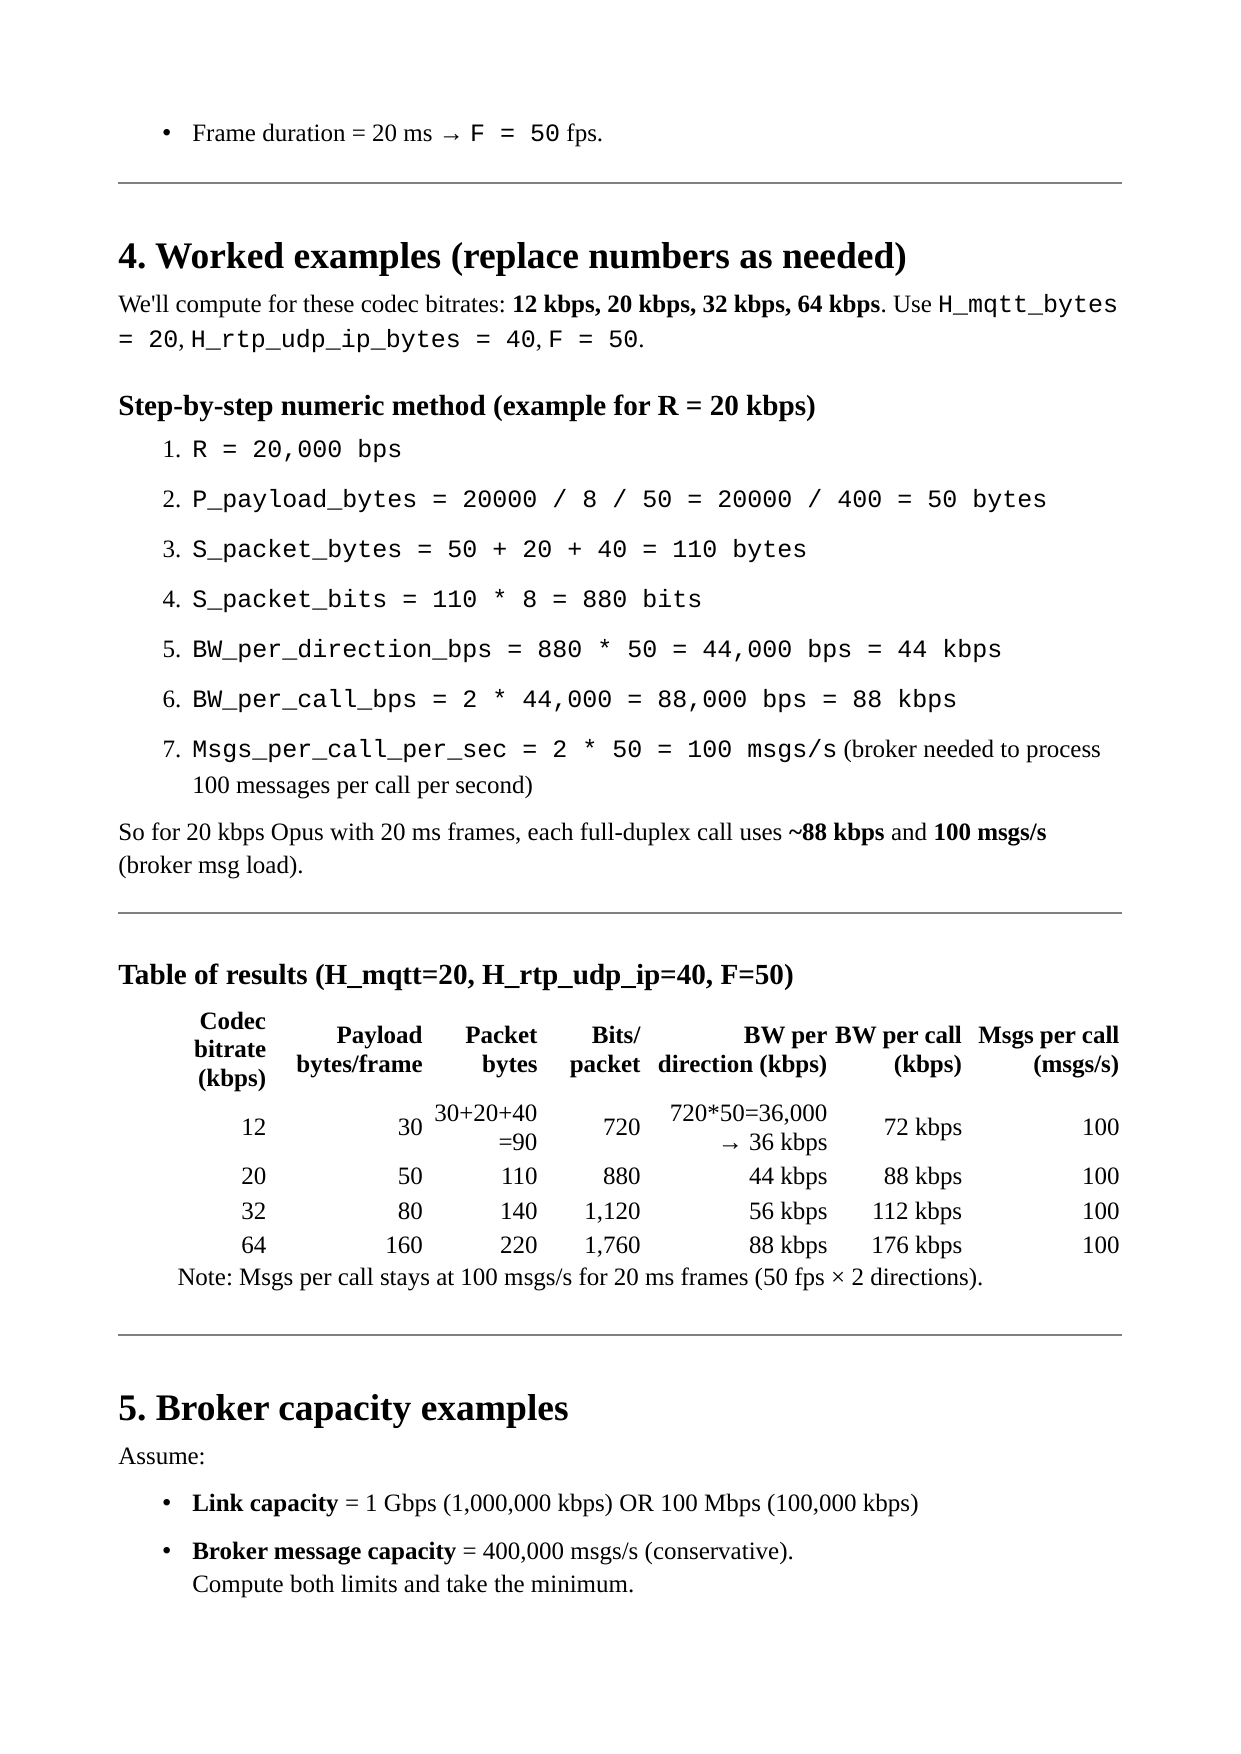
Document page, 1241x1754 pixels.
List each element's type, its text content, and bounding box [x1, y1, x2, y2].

table_cell 12 [118, 1095, 269, 1158]
table_cell 110 [425, 1158, 540, 1193]
table_cell 80 [269, 1193, 425, 1227]
list Broker message capacity = 400,000 msgs/s (conservative). Compute both limits and take the minimum. [162, 1536, 1122, 1598]
table_cell 1,760 [540, 1228, 643, 1262]
table_cell 56 kbps [643, 1193, 830, 1227]
subtitle Table of results (H_mqtt=20, H_rtp_udp_ip=40, F=50) [118, 957, 1122, 990]
table_cell 112 kbps [830, 1193, 965, 1227]
list Link capacity = 1 Gbps (1,000,000 kbps) OR 100 Mbps (100,000 kbps) [162, 1488, 1122, 1517]
list Msgs_per_call_per_sec = 2 * 50 = 100 msgs/s (broker needed to process 100 messages per call per second) [162, 734, 1122, 798]
table_header BW per direction (kbps) [643, 1003, 830, 1095]
table_cell 72 kbps [830, 1095, 965, 1158]
subtitle 5. Broker capacity examples [118, 1385, 1122, 1428]
table_cell 30+20+40=90 [425, 1095, 540, 1158]
table_cell 20 [118, 1158, 269, 1193]
list R = 20,000 bps [162, 434, 1122, 465]
list BW_per_call_bps = 2 * 44,000 = 88,000 bps = 88 kbps [162, 684, 1122, 715]
table_cell 100 [965, 1193, 1122, 1227]
list S_packet_bytes = 50 + 20 + 40 = 110 bytes [162, 534, 1122, 565]
subtitle 4. Worked examples (replace numbers as needed) [118, 233, 1122, 276]
table_cell 176 kbps [830, 1228, 965, 1262]
table_cell 720 [540, 1095, 643, 1158]
table_cell 100 [965, 1228, 1122, 1262]
text Note: Msgs per call stays at 100 msgs/s for 20 ms frames (50 fps × 2 directions). [177, 1262, 1063, 1291]
table_header BW per call (kbps) [830, 1003, 965, 1095]
subtitle Step-by-step numeric method (example for R = 20 kbps) [118, 388, 1122, 422]
table_cell 220 [425, 1228, 540, 1262]
table_cell 88 kbps [643, 1228, 830, 1262]
table_header Bits/packet [540, 1003, 643, 1095]
list S_packet_bits = 110 * 8 = 880 bits [162, 584, 1122, 615]
table_cell 160 [269, 1228, 425, 1262]
table_cell 100 [965, 1095, 1122, 1158]
table_header Msgs per call (msgs/s) [965, 1003, 1122, 1095]
text So for 20 kbps Opus with 20 ms frames, each full-duplex call uses ~88 kbps and 100 msgs/s (broker msg load). [118, 817, 1122, 879]
table_cell 64 [118, 1228, 269, 1262]
list BW_per_direction_bps = 880 * 50 = 44,000 bps = 44 kbps [162, 634, 1122, 665]
table_cell 50 [269, 1158, 425, 1193]
table_cell 32 [118, 1193, 269, 1227]
table_cell 100 [965, 1158, 1122, 1193]
text We'll compute for these codec bitrates: 12 kbps, 20 kbps, 32 kbps, 64 kbps. Use H_mqtt_bytes = 20, H_rtp_udp_ip_bytes = 40, F = 50. [118, 289, 1122, 355]
table_cell 88 kbps [830, 1158, 965, 1193]
table_header Packet bytes [425, 1003, 540, 1095]
table_cell 140 [425, 1193, 540, 1227]
table_cell 880 [540, 1158, 643, 1193]
text Assume: [118, 1441, 1122, 1470]
table_header Payload bytes/frame [269, 1003, 425, 1095]
list Frame duration = 20 ms → F = 50 fps. [162, 118, 1122, 149]
list P_payload_bytes = 20000 / 8 / 50 = 20000 / 400 = 50 bytes [162, 484, 1122, 515]
table_cell 720*50=36,000 → 36 kbps [643, 1095, 830, 1158]
table_header Codec bitrate (kbps) [118, 1003, 269, 1095]
table_cell 1,120 [540, 1193, 643, 1227]
table_cell 30 [269, 1095, 425, 1158]
table_cell 44 kbps [643, 1158, 830, 1193]
